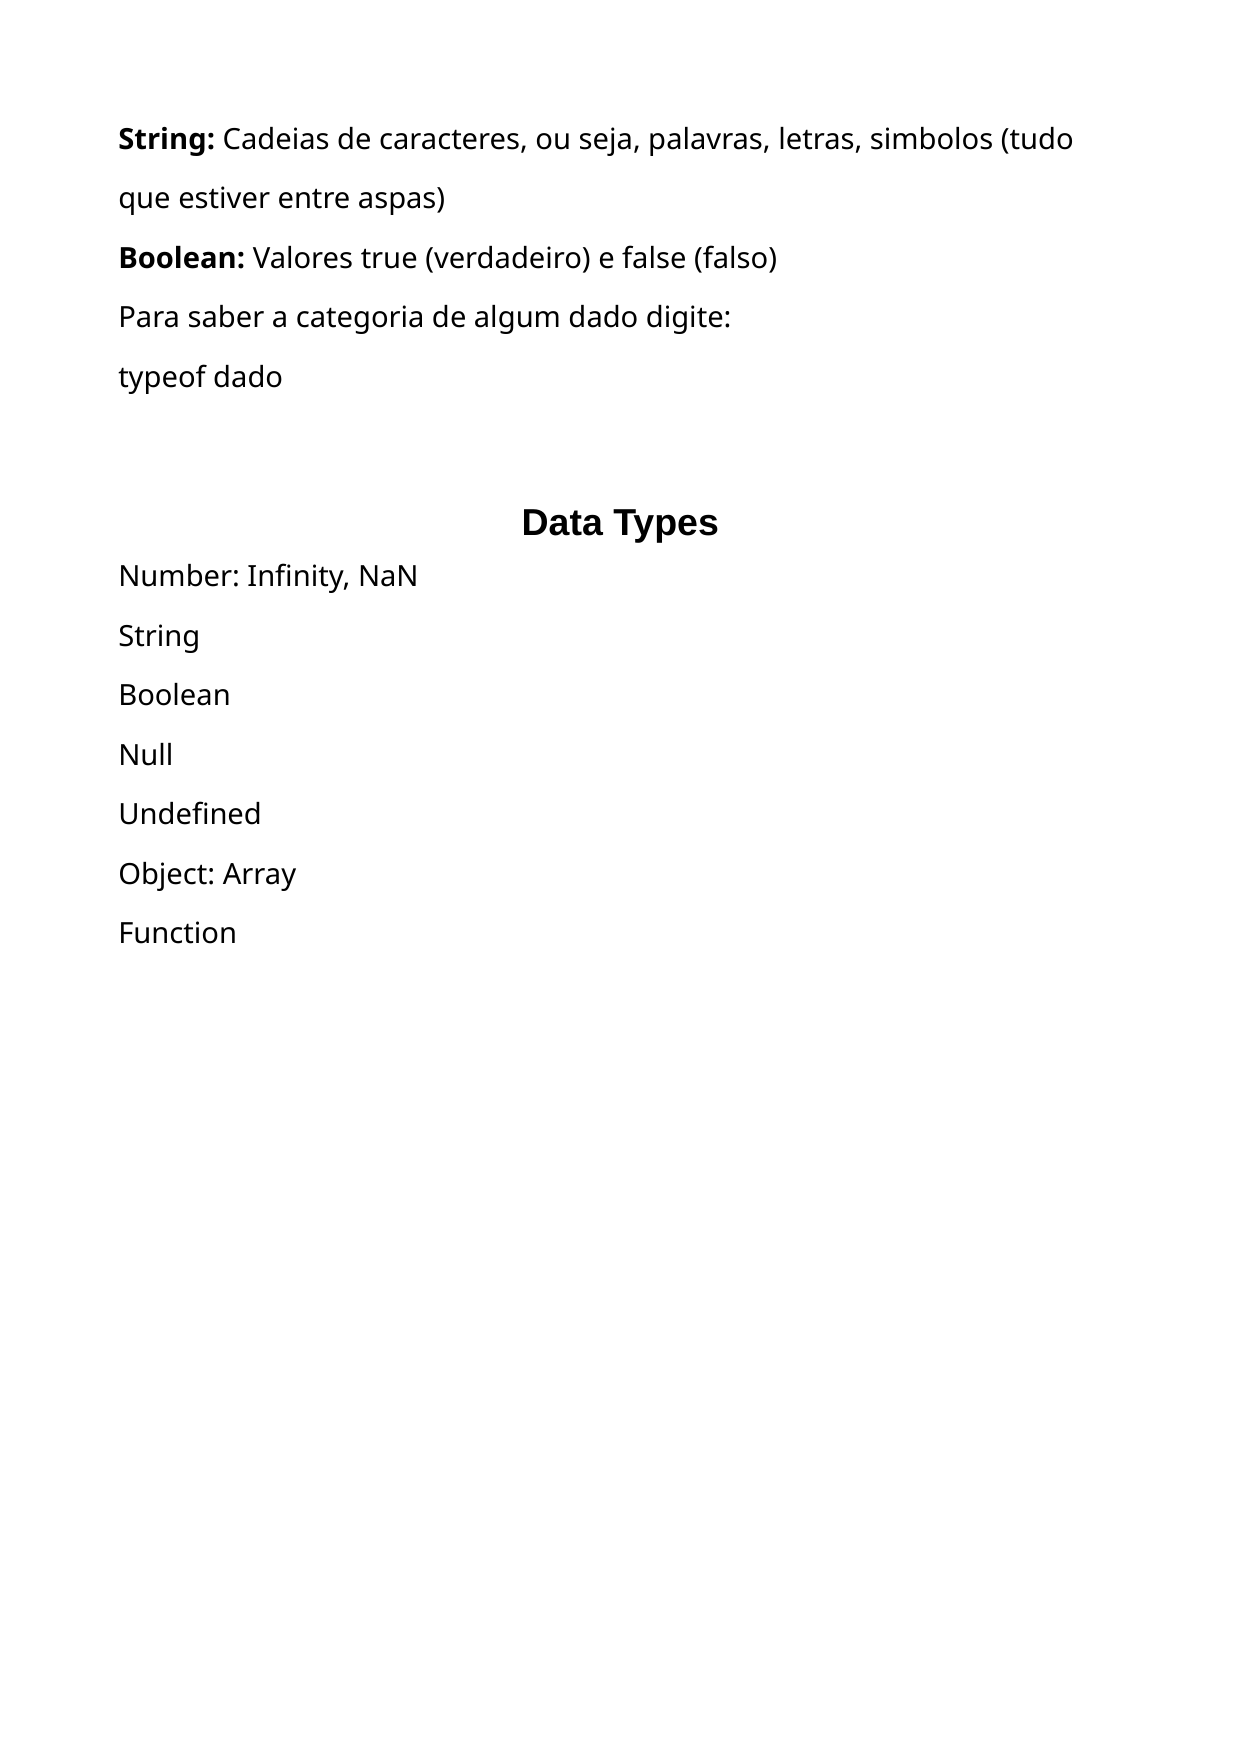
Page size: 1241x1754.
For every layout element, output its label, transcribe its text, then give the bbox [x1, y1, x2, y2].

text Para saber a categoria de algum dado digite: [118, 297, 1122, 336]
text Object: Array [118, 853, 1122, 893]
text Function [118, 912, 1122, 952]
text Boolean: Valores true (verdadeiro) e false (falso) [118, 237, 1122, 277]
text String: Cadeias de caracteres, ou seja, palavras, letras, simbolos (tudo que estiver entre aspas) [118, 118, 1122, 217]
text typeof dado [118, 356, 1122, 396]
text String [118, 615, 1122, 655]
text Null [118, 734, 1122, 774]
subtitle Data Types [118, 500, 1122, 543]
text Undefined [118, 793, 1122, 833]
text Boolean [118, 674, 1122, 714]
text Number: Infinity, NaN [118, 556, 1122, 595]
